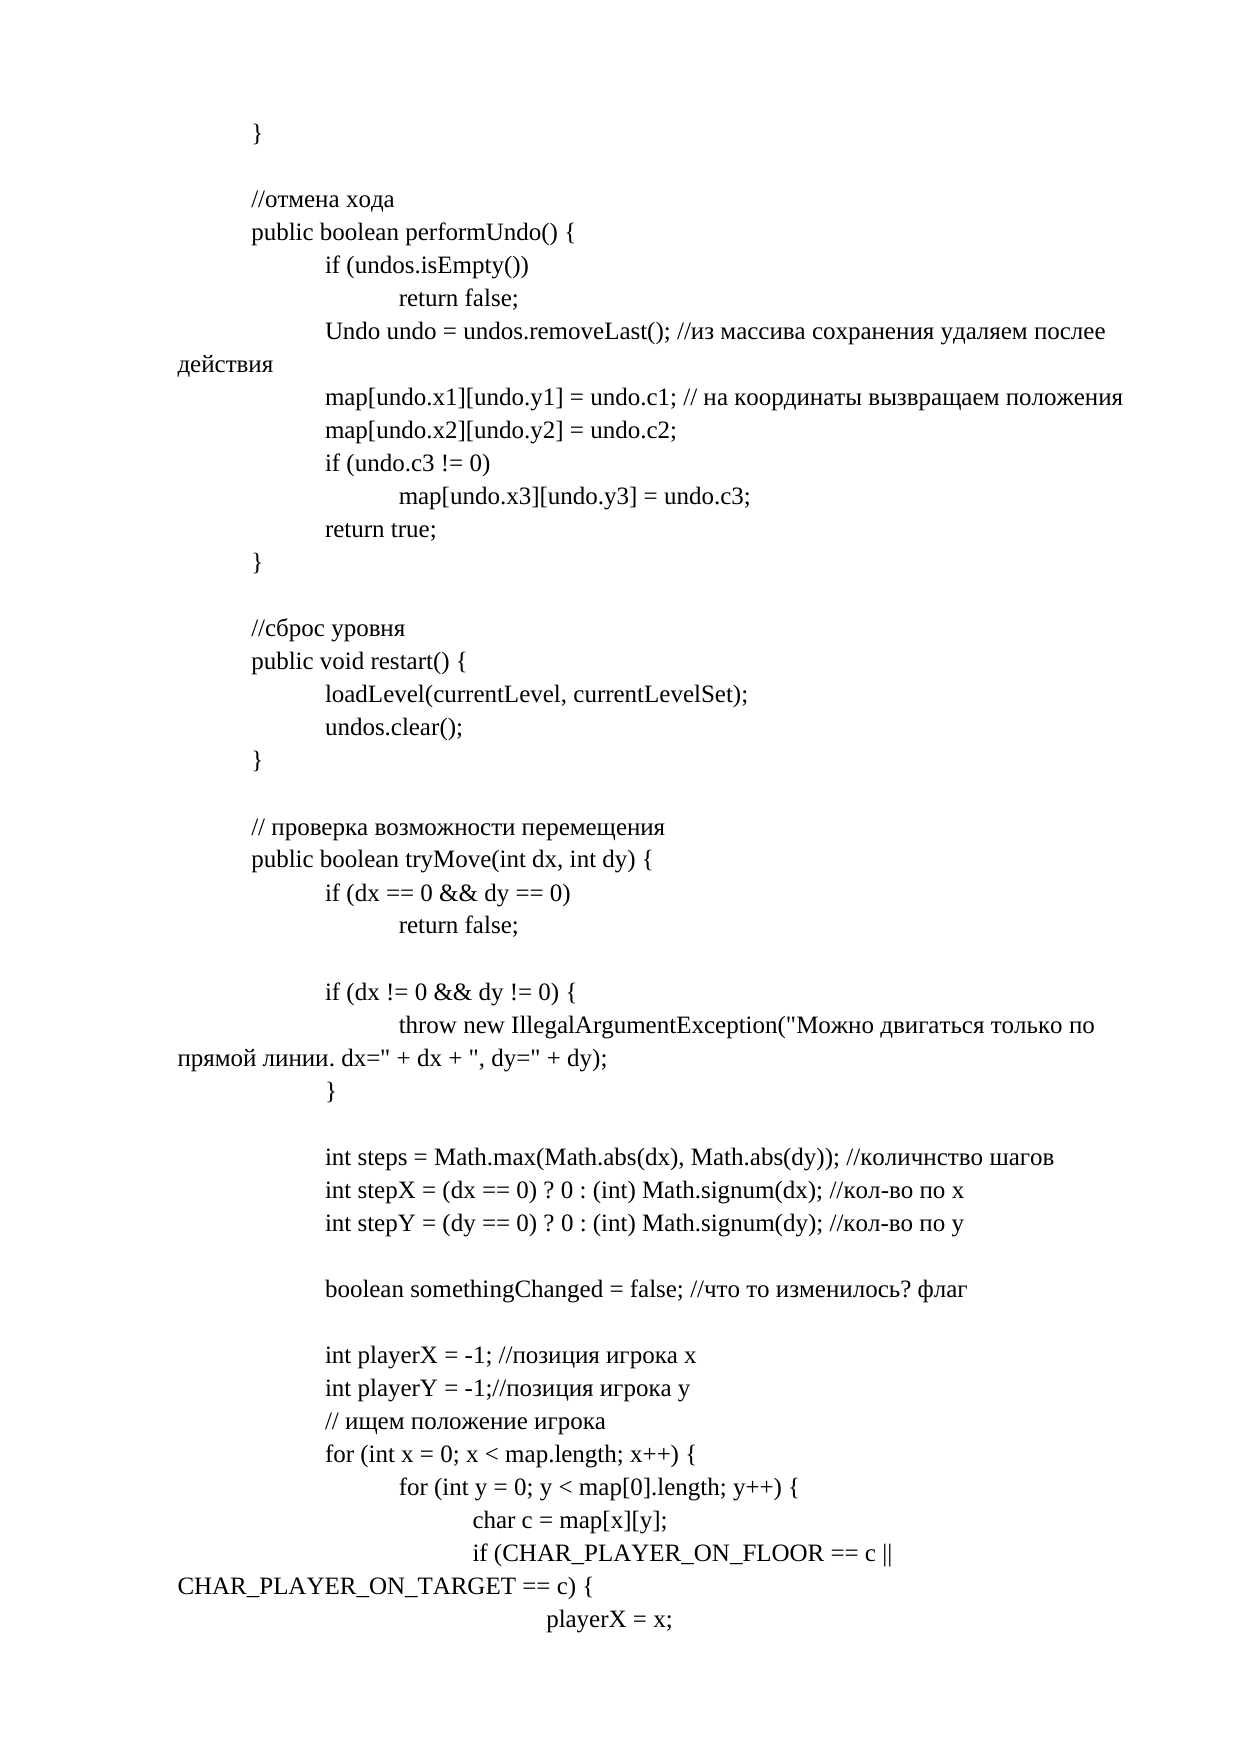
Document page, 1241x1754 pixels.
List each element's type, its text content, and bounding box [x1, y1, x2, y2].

text int steps = Math.max(Math.abs(dx), Math.abs(dy)); //количнство шагов [177, 1142, 1152, 1171]
text int playerY = -1;//позиция игрока у [177, 1373, 1152, 1402]
text loadLevel(currentLevel, currentLevelSet); [177, 679, 1152, 708]
text map[undo.x1][undo.y1] = undo.c1; // на координаты вызвращаем положения [177, 382, 1152, 411]
text if (undo.c3 != 0) [177, 448, 1152, 477]
text //отмена хода [177, 184, 1152, 213]
text //сброс уровня [177, 613, 1152, 642]
text public void restart() { [177, 646, 1152, 675]
text throw new IllegalArgumentException("Можно двигаться только по прямой линии. dx=" + dx + ", dy=" + dy); [177, 1010, 1152, 1071]
text } [177, 746, 1152, 774]
text } [177, 118, 1152, 147]
text int stepY = (dy == 0) ? 0 : (int) Math.signum(dy); //кол-во по у [177, 1208, 1152, 1237]
text // ищем положение игрока [177, 1406, 1152, 1435]
text } [177, 547, 1152, 576]
text if (dx == 0 && dy == 0) [177, 878, 1152, 906]
text public boolean tryMove(int dx, int dy) { [177, 844, 1152, 873]
text undos.clear(); [177, 712, 1152, 741]
text return true; [177, 514, 1152, 543]
text if (undos.isEmpty()) [177, 250, 1152, 279]
text Undo undo = undos.removeLast(); //из массива сохранения удаляем послее действия [177, 316, 1152, 378]
text public boolean performUndo() { [177, 217, 1152, 246]
text int stepX = (dx == 0) ? 0 : (int) Math.signum(dx); //кол-во по х [177, 1175, 1152, 1203]
text // проверка возможности перемещения [177, 812, 1152, 840]
text char c = map[x][y]; [177, 1505, 1152, 1534]
text return false; [177, 283, 1152, 312]
text map[undo.x2][undo.y2] = undo.c2; [177, 415, 1152, 444]
text if (CHAR_PLAYER_ON_FLOOR == c || CHAR_PLAYER_ON_TARGET == c) { [177, 1538, 1152, 1600]
text if (dx != 0 && dy != 0) { [177, 977, 1152, 1005]
text for (int y = 0; y < map[0].length; y++) { [177, 1472, 1152, 1501]
text return false; [177, 911, 1152, 939]
text int playerX = -1; //позиция игрока х [177, 1340, 1152, 1369]
text playerX = x; [177, 1604, 1152, 1633]
text boolean somethingChanged = false; //что то изменилось? флаг [177, 1274, 1152, 1303]
text } [177, 1076, 1152, 1104]
text for (int x = 0; x < map.length; x++) { [177, 1439, 1152, 1468]
text map[undo.x3][undo.y3] = undo.c3; [177, 481, 1152, 510]
